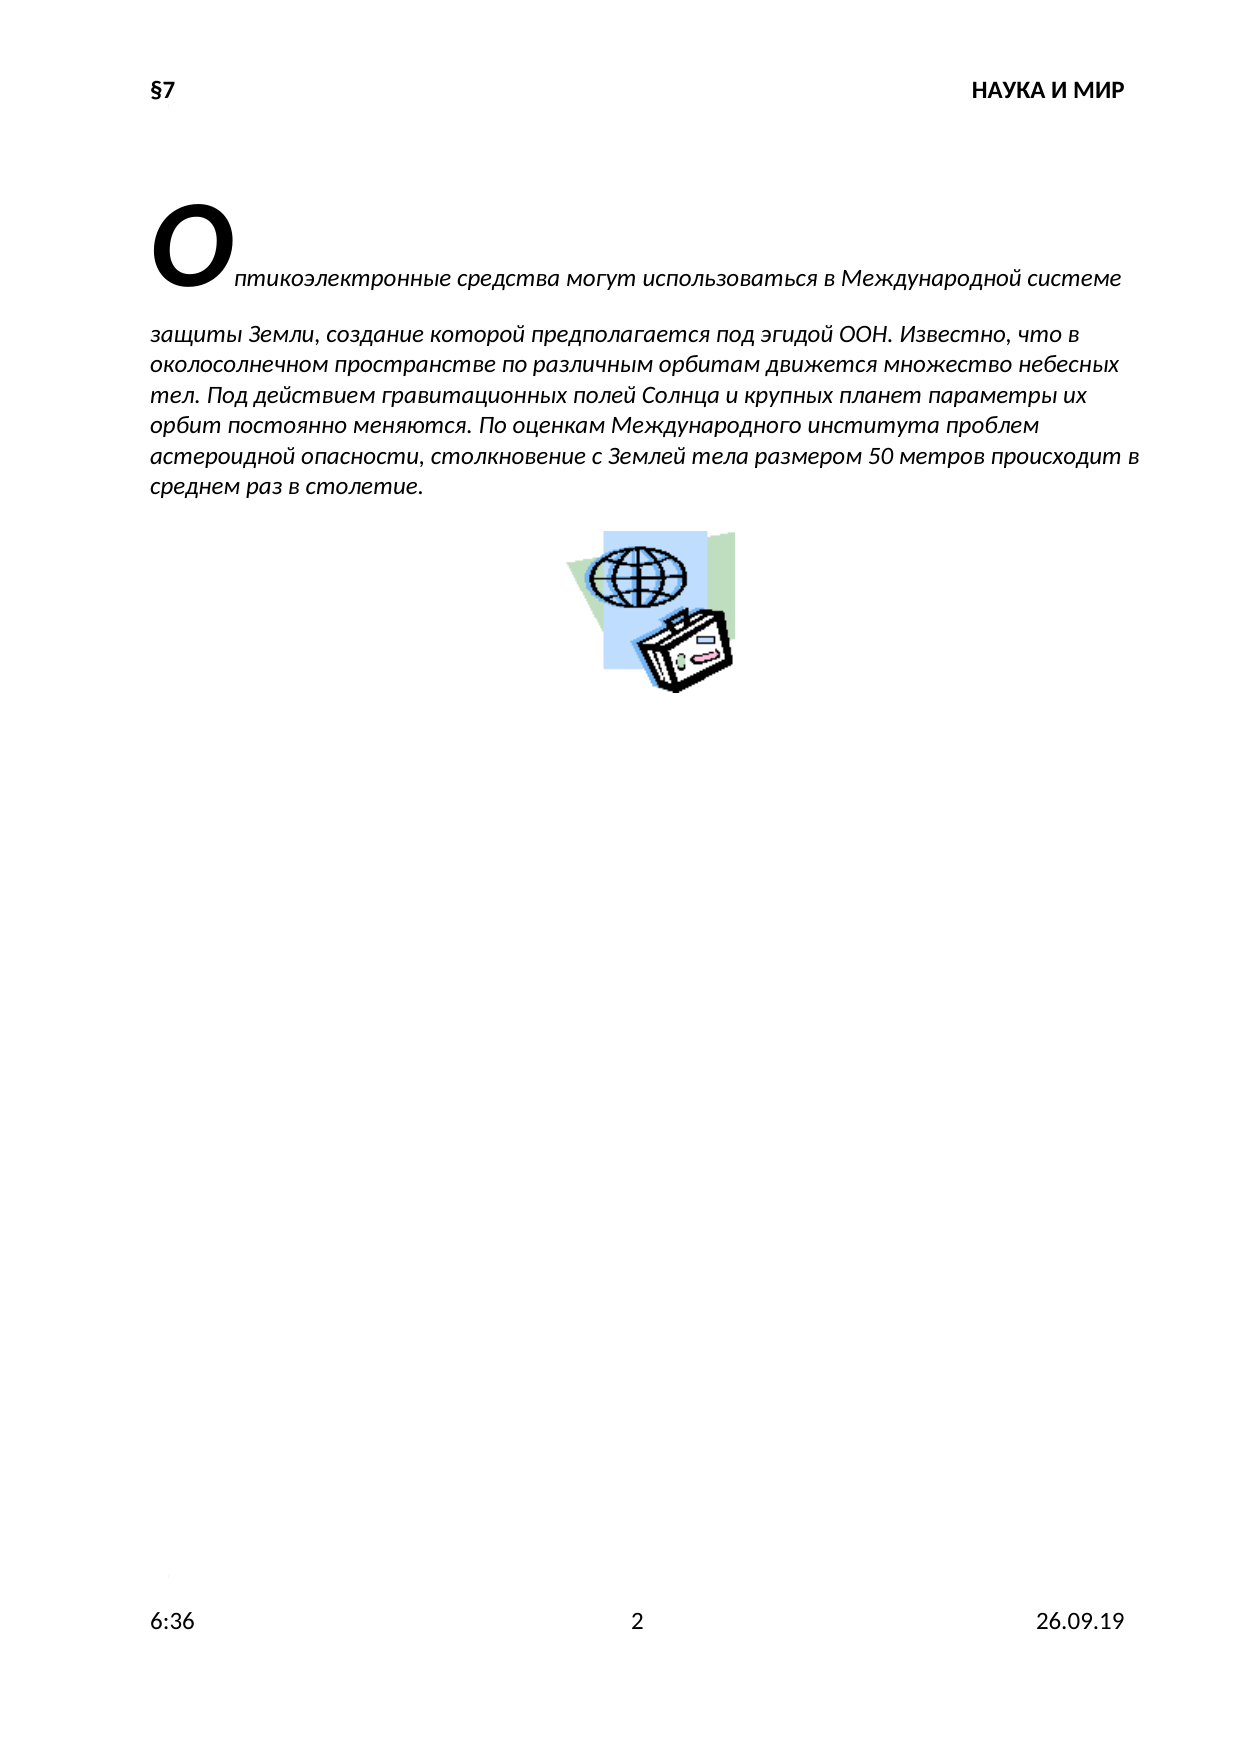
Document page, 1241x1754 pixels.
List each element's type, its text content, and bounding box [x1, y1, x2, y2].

picture [566, 531, 736, 693]
text Оптикоэлектронные средства могут использоваться в Международной системе защиты Земли, создание которой предполагается под эгидой ООН. Известно, что в околосолнечном пространстве по различным орбитам движется множество небесных тел. Под действием гравитационных полей Солнца и крупных планет параметры их орбит постоянно меняются. По оценкам Международного института проблем астероидной опасности, столкновение с Землей тела размером 50 метров происходит в среднем раз в столетие. [150, 165, 1152, 501]
